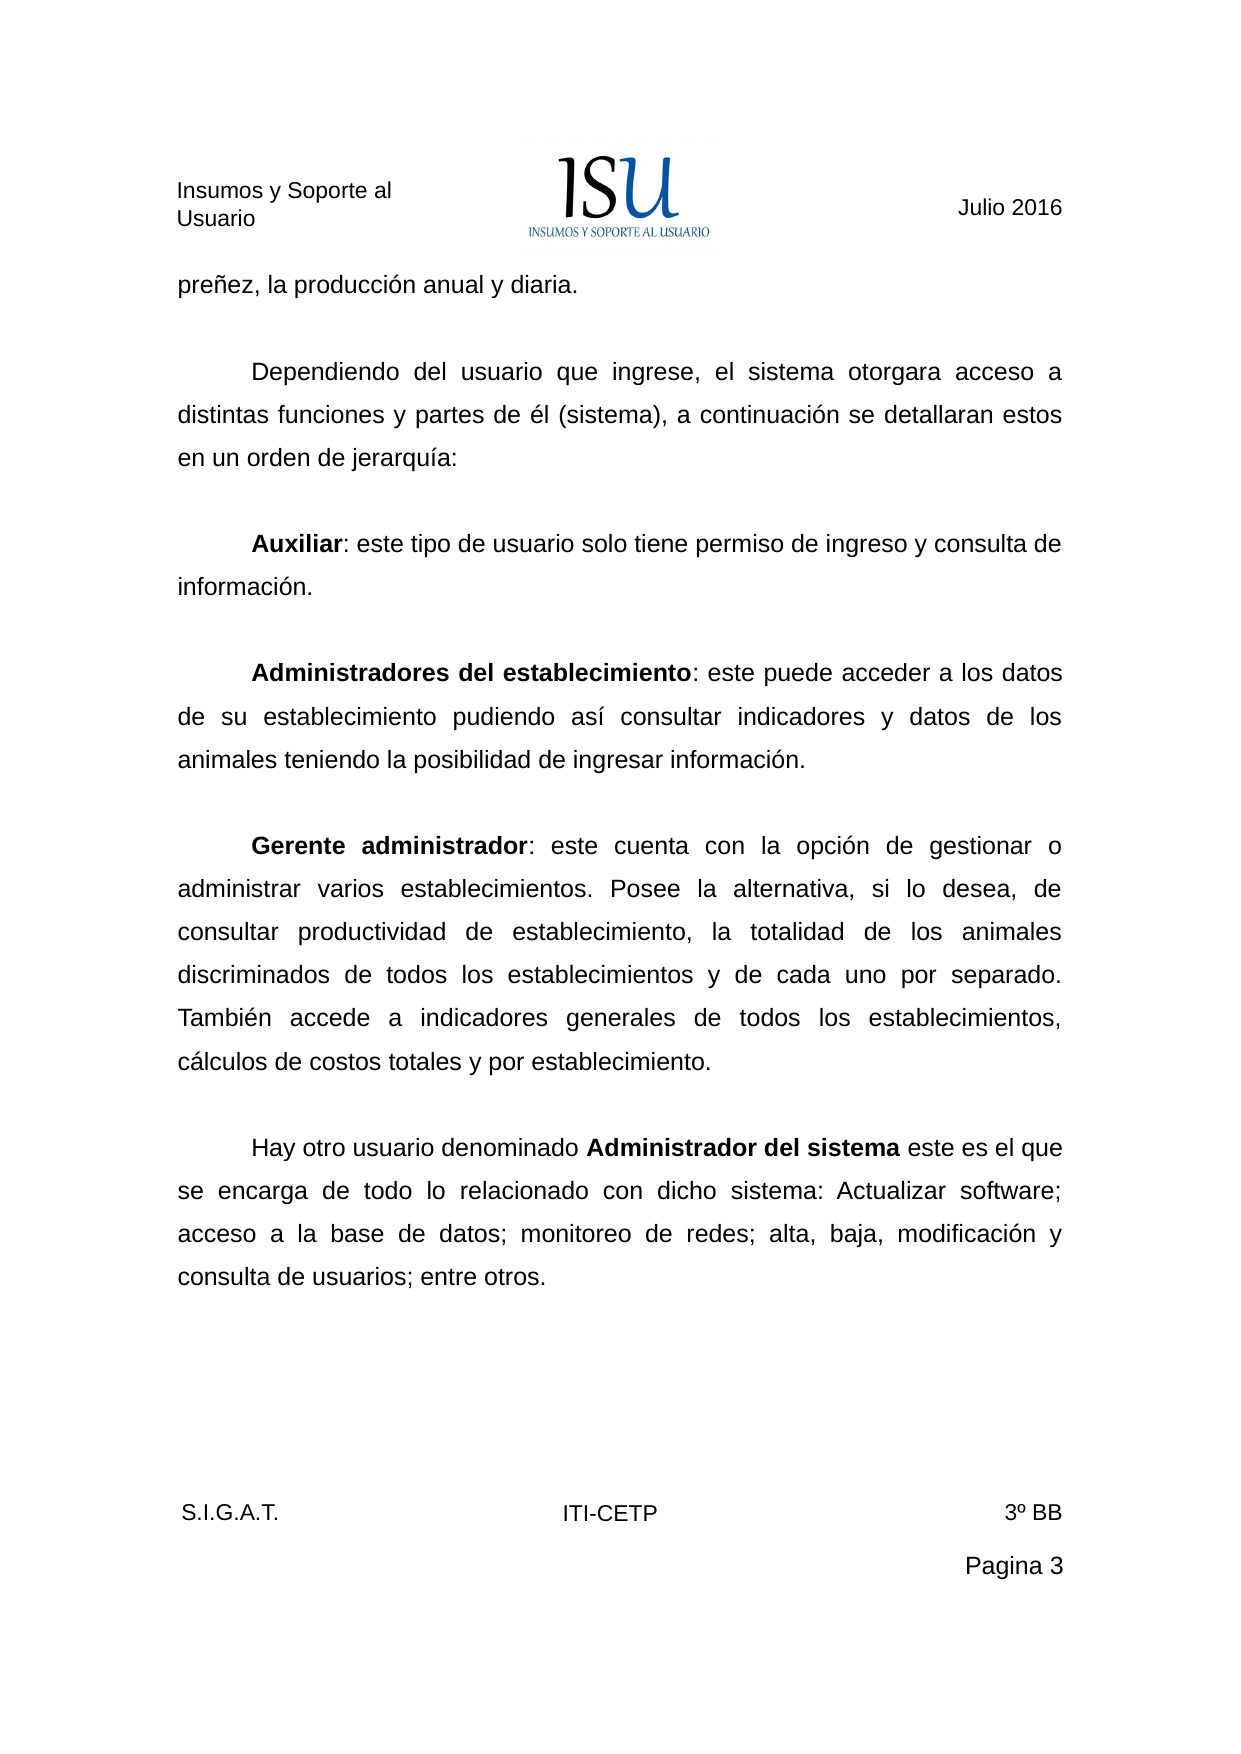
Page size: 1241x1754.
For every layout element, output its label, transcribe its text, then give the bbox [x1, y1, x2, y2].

text Gerente administrador: este cuenta con la opción de gestionar o administrar varios establecimientos. Posee la alternativa, si lo desea, de consultar productividad de establecimiento, la totalidad de los animales discriminados de todos los establecimientos y de cada uno por separado. También accede a indicadores generales de todos los establecimientos, cálculos de costos totales y por establecimiento. [177, 831, 1063, 1075]
text Administradores del establecimiento: este puede acceder a los datos de su establecimiento pudiendo así consultar indicadores y datos de los animales teniendo la posibilidad de ingresar información. [177, 658, 1063, 773]
text Hay otro usuario denominado Administrador del sistema este es el que se encarga de todo lo relacionado con dicho sistema: Actualizar software; acceso a la base de datos; monitoreo de redes; alta, baja, modificación y consulta de usuarios; entre otros. [177, 1133, 1063, 1291]
text Auxiliar: este tipo de usuario solo tiene permiso de ingreso y consulta de información. [177, 529, 1063, 601]
text Dependiendo del usuario que ingrese, el sistema otorgara acceso a distintas funciones y partes de él (sistema), a continuación se detallaran estos en un orden de jerarquía: [177, 356, 1063, 471]
text preñez, la producción anual y diaria. [177, 270, 1063, 299]
